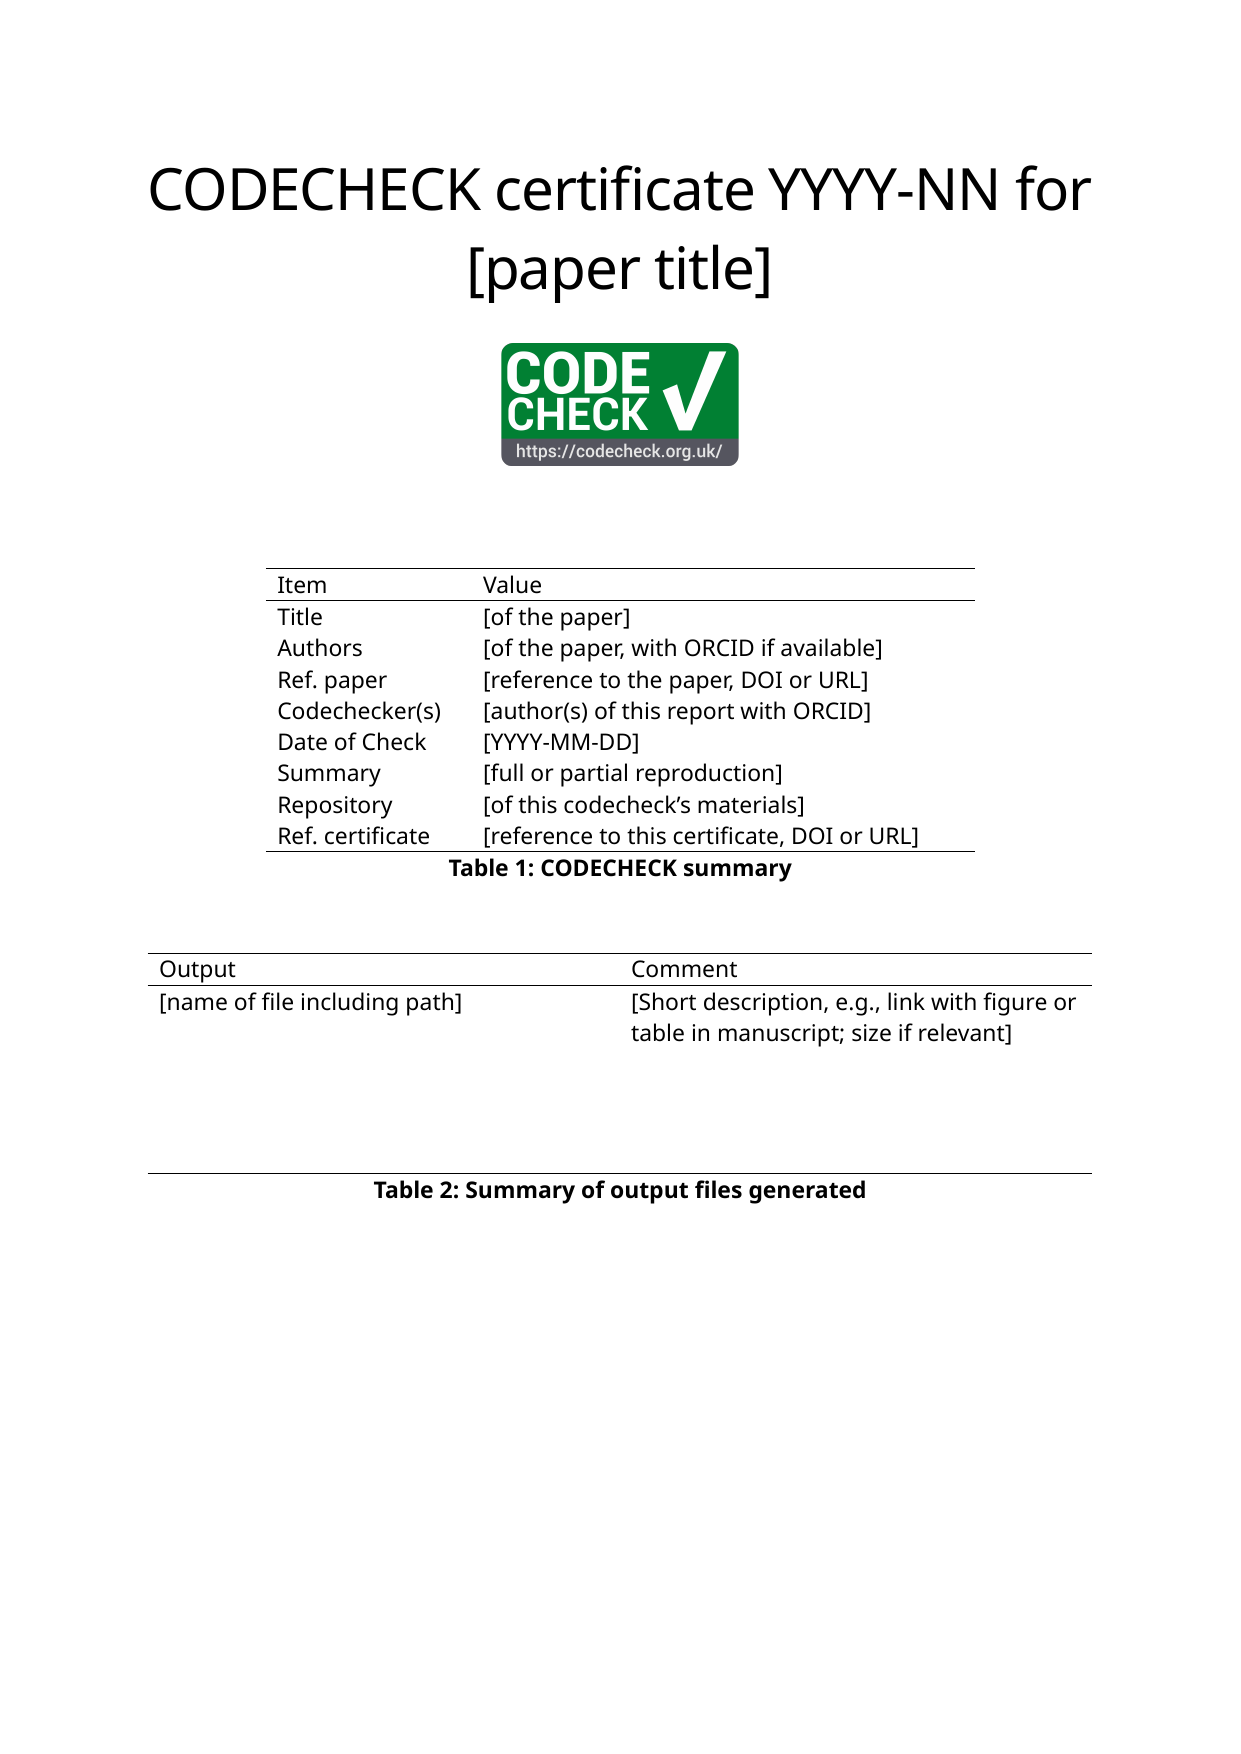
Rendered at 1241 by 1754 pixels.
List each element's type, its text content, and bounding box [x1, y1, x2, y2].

picture [501, 343, 739, 466]
table_cell [148, 1080, 619, 1111]
title CODECHECK certificate YYYY-NN for [paper title] [148, 148, 1093, 307]
table_cell Authors [266, 633, 472, 664]
table_cell Repository [266, 789, 472, 820]
table_header Item [266, 569, 472, 600]
table_cell [name of file including path] [148, 986, 619, 1048]
text Table 2: Summary of output files generated [148, 1174, 1093, 1206]
table_cell [148, 1142, 619, 1173]
table_header Comment [620, 954, 1092, 985]
table_cell Date of Check [266, 726, 472, 757]
table_cell [148, 1111, 619, 1142]
table_cell [YYYY-MM-DD] [472, 726, 974, 757]
table_cell [148, 1048, 619, 1079]
table_cell [620, 1111, 1092, 1142]
table_cell [reference to the paper, DOI or URL] [472, 664, 974, 695]
table_cell [reference to this certificate, DOI or URL] [472, 820, 974, 851]
table_cell [of this codecheck’s materials] [472, 789, 974, 820]
table_cell [of the paper, with ORCID if available] [472, 633, 974, 664]
table_cell Summary [266, 758, 472, 789]
table_header Value [472, 569, 974, 600]
table_cell Title [266, 601, 472, 632]
table_header Output [148, 954, 619, 985]
table_cell [620, 1142, 1092, 1173]
table_cell [full or partial reproduction] [472, 758, 974, 789]
table_cell [author(s) of this report with ORCID] [472, 695, 974, 726]
table_cell [of the paper] [472, 601, 974, 632]
table_cell [620, 1080, 1092, 1111]
table_cell [620, 1048, 1092, 1079]
table_cell Ref. paper [266, 664, 472, 695]
text Table 1: CODECHECK summary [148, 852, 1093, 883]
table_cell Ref. certificate [266, 820, 472, 851]
table_cell Codechecker(s) [266, 695, 472, 726]
table_cell [Short description, e.g., link with figure or table in manuscript; size if relevant] [620, 986, 1092, 1048]
